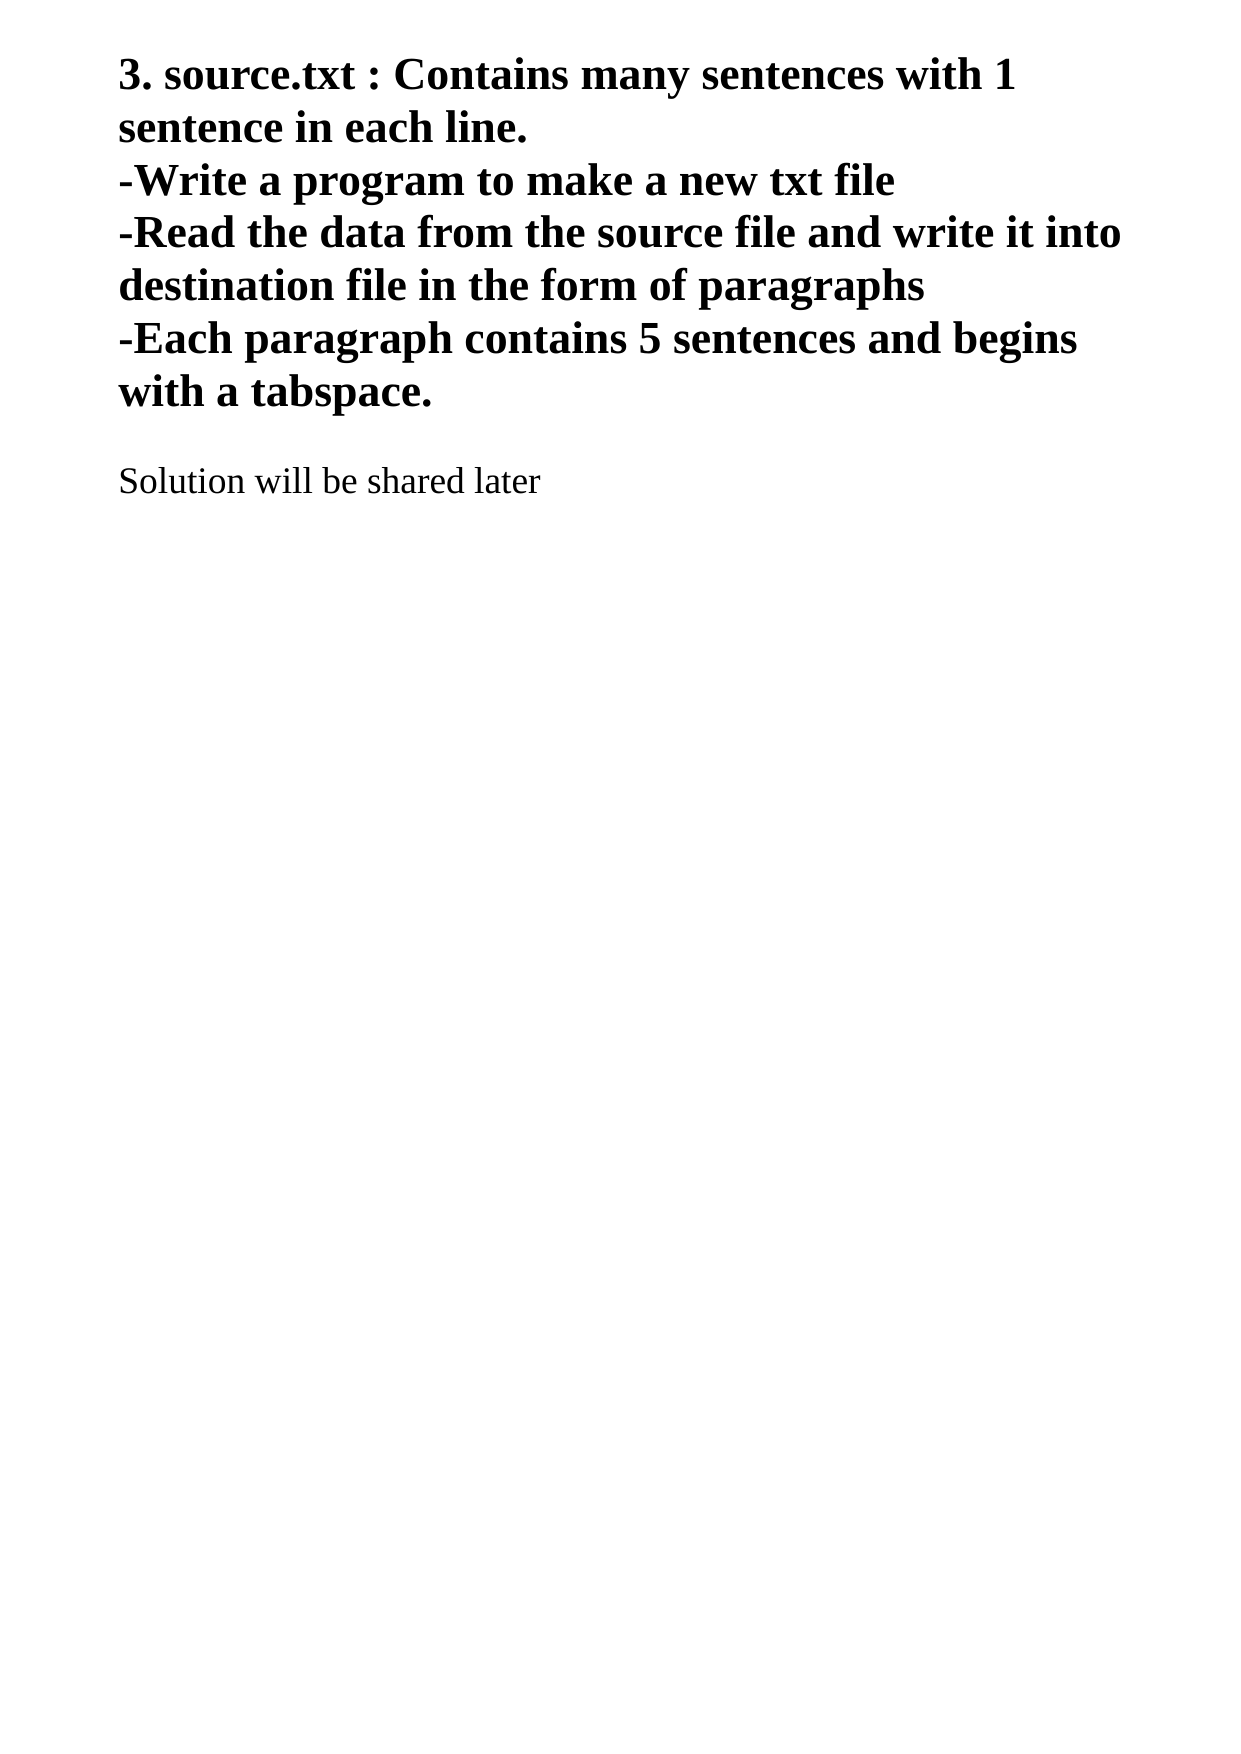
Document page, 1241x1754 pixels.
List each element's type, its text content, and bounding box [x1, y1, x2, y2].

text 3. source.txt : Contains many sentences with 1 sentence in each line. [118, 47, 1122, 152]
text Solution will be shared later [118, 459, 1122, 502]
text -Each paragraph contains 5 sentences and begins with a tabspace. [118, 310, 1122, 416]
text -Read the data from the source file and write it into destination file in the form of paragraphs [118, 205, 1122, 310]
text -Write a program to make a new txt file [118, 152, 1122, 205]
